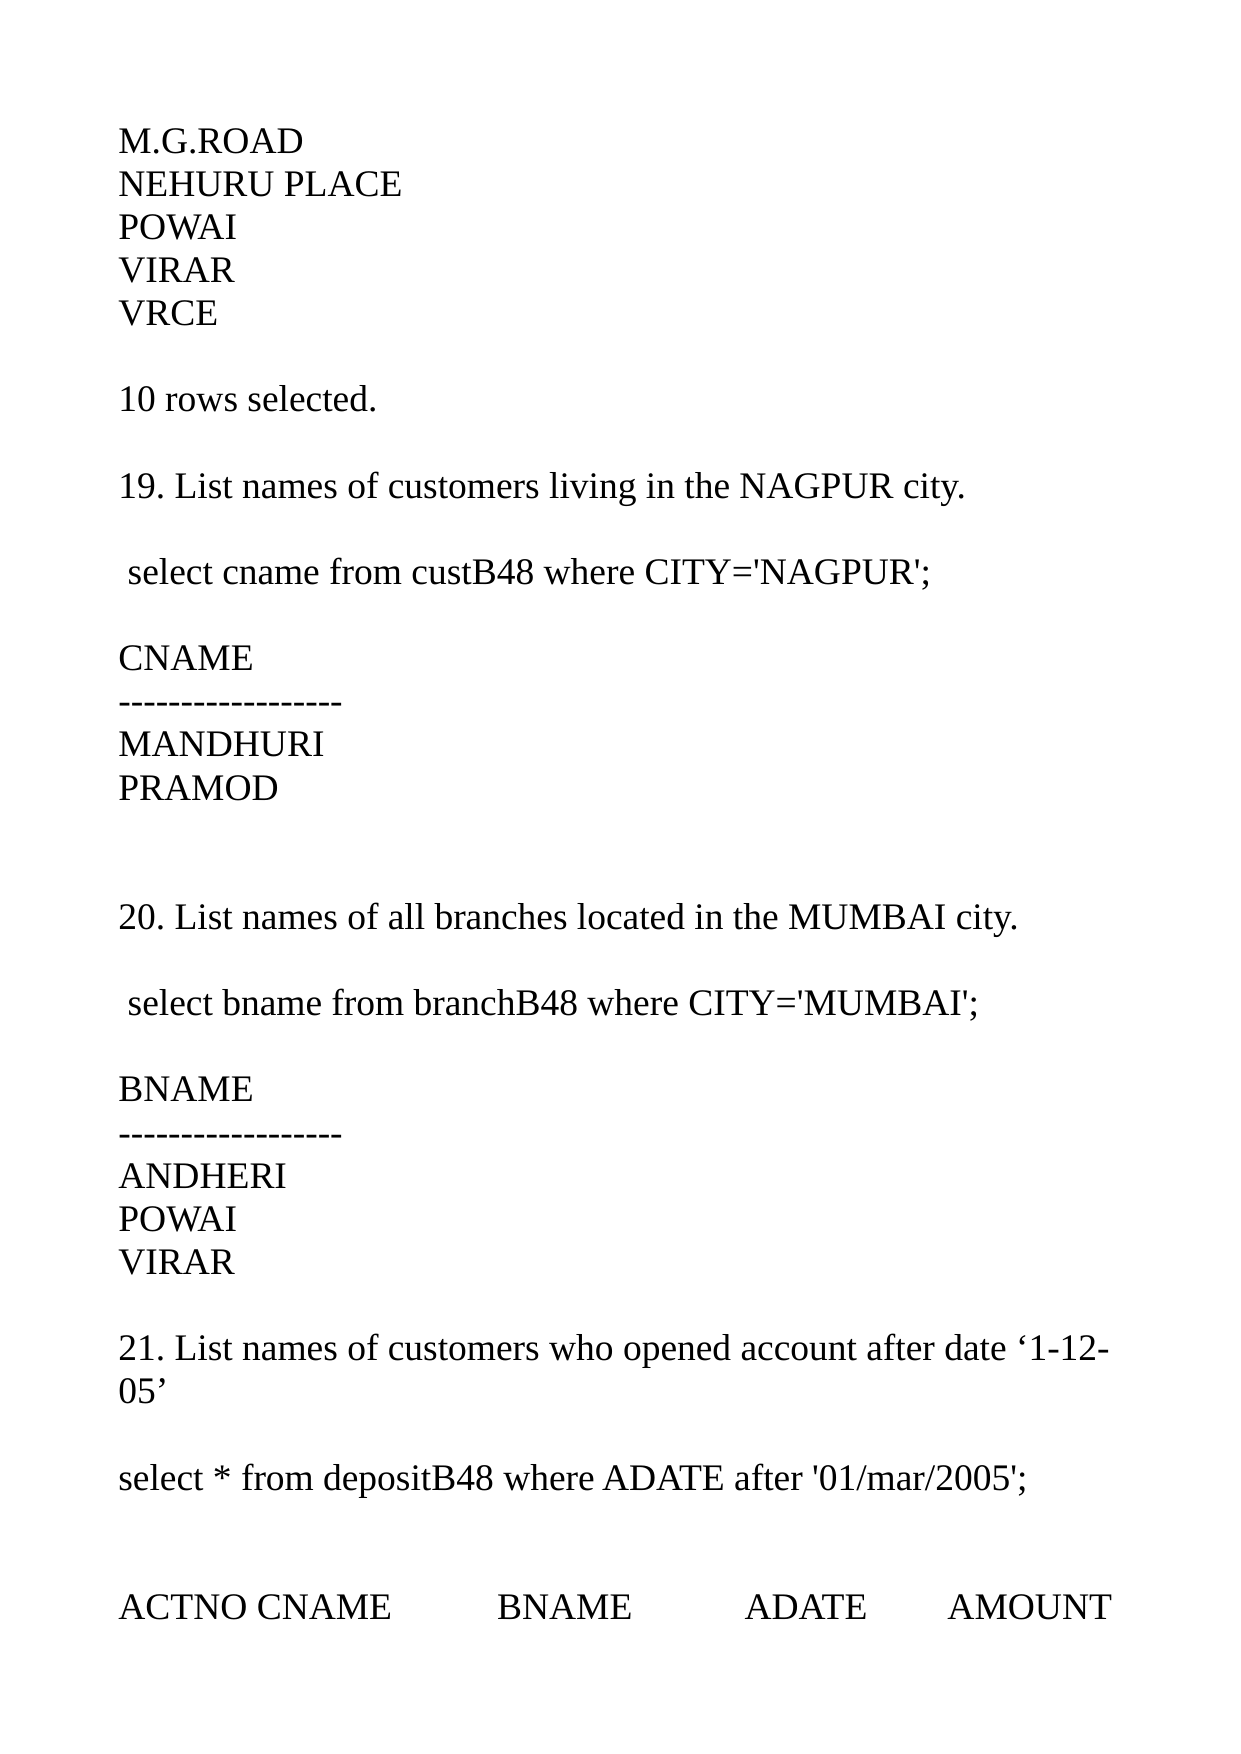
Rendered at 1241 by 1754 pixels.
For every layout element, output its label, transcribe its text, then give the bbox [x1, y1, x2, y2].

text VIRAR [118, 247, 1122, 291]
text ------------------ [118, 679, 1122, 722]
text M.G.ROAD [118, 118, 1122, 161]
text BNAME [118, 1067, 1122, 1110]
text ANDHERI [118, 1153, 1122, 1196]
text select * from depositB48 where ADATE after '01/mar/2005'; [118, 1455, 1122, 1498]
text POWAI [118, 204, 1122, 247]
text CNAME [118, 636, 1122, 679]
text NEHURU PLACE [118, 161, 1122, 204]
text PRAMOD [118, 765, 1122, 808]
text select bname from branchB48 where CITY='MUMBAI'; [118, 981, 1122, 1024]
text ACTNO CNAME BNAME ADATE AMOUNT [118, 1584, 1122, 1627]
text 21. List names of customers who opened account after date ‘1-12-05’ [118, 1326, 1122, 1412]
text 19. List names of customers living in the NAGPUR city. [118, 463, 1122, 506]
text POWAI [118, 1196, 1122, 1239]
text ------------------ [118, 1110, 1122, 1153]
text VRCE [118, 291, 1122, 334]
text MANDHURI [118, 722, 1122, 765]
text 10 rows selected. [118, 377, 1122, 420]
text 20. List names of all branches located in the MUMBAI city. [118, 894, 1122, 937]
text select cname from custB48 where CITY='NAGPUR'; [118, 549, 1122, 592]
text VIRAR [118, 1239, 1122, 1282]
